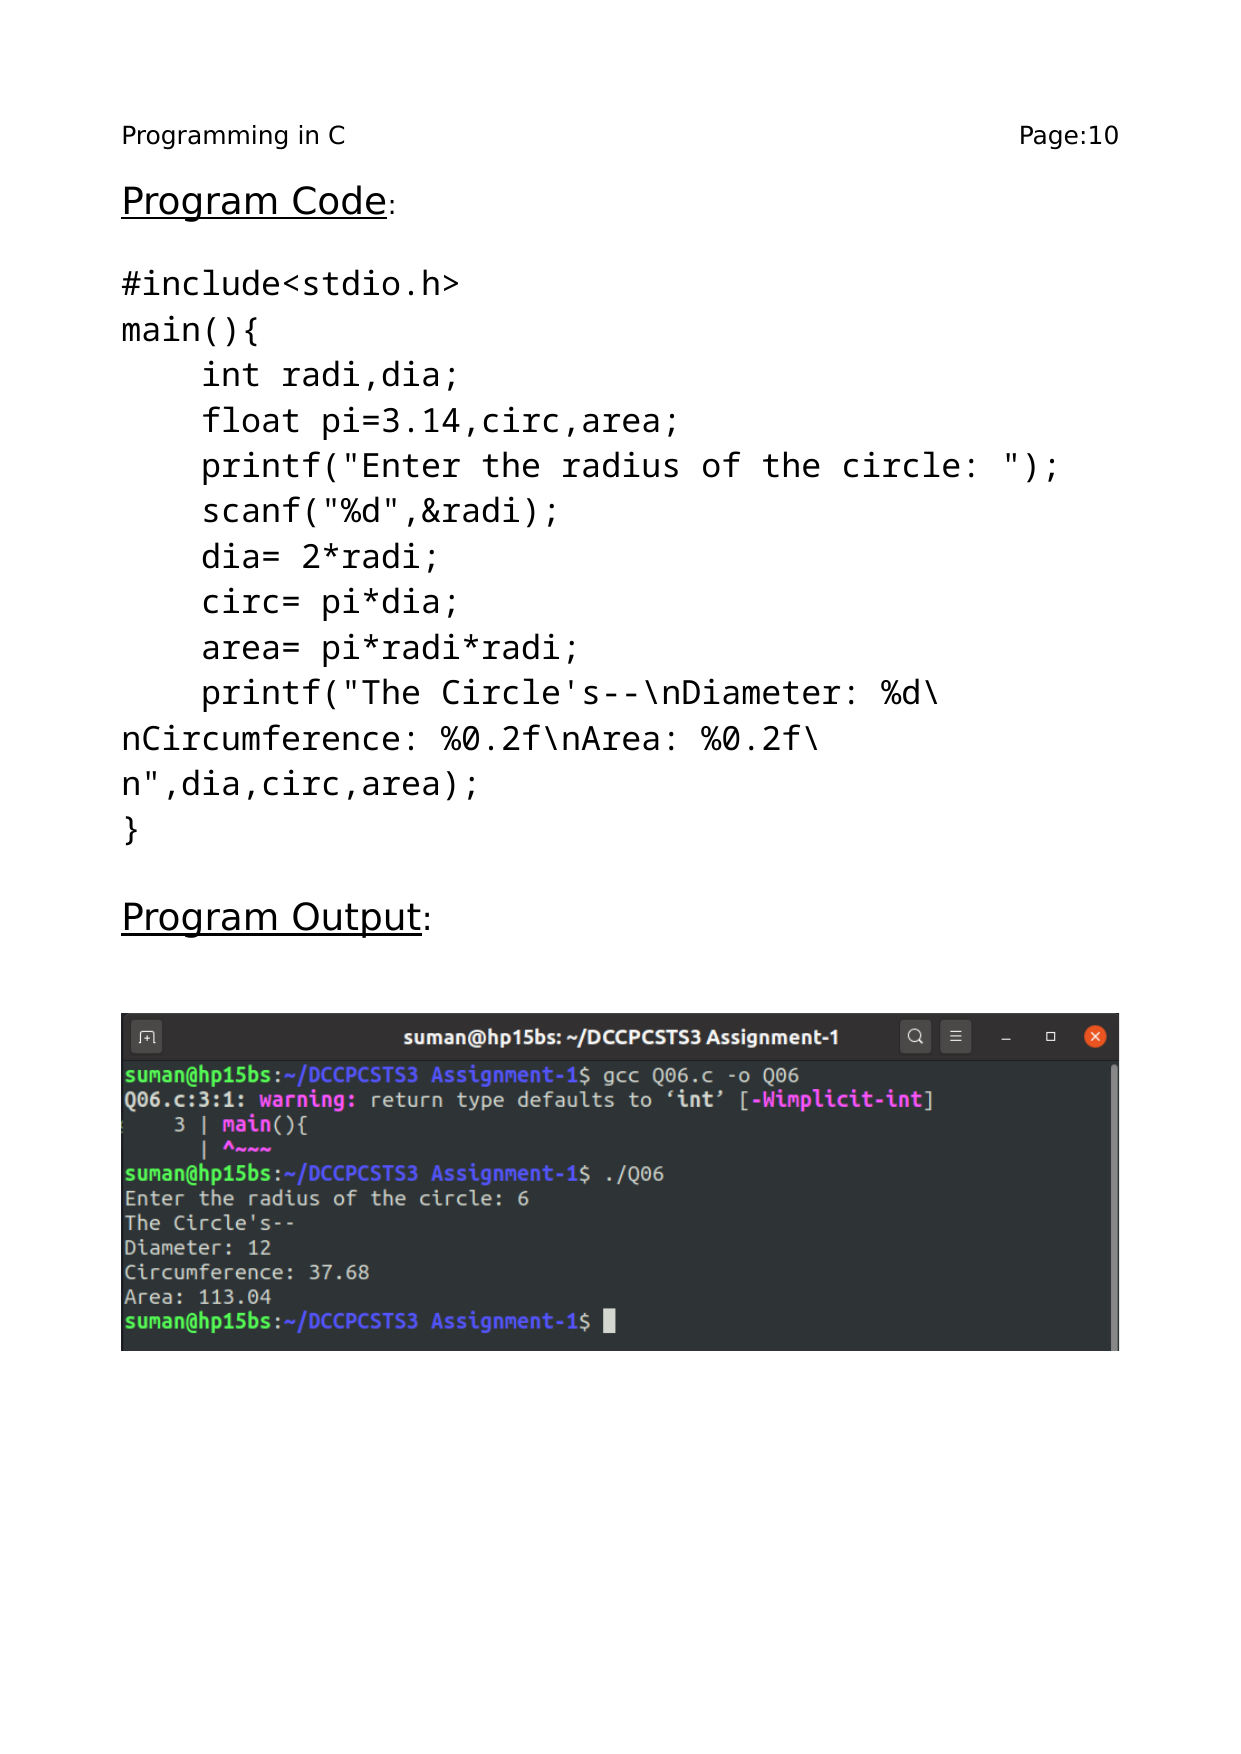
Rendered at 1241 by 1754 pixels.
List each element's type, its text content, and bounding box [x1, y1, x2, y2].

text area= pi*radi*radi; [121, 623, 1119, 669]
text main(){ [121, 306, 1119, 351]
text scanf("%d",&radi); [121, 487, 1119, 533]
text float pi=3.14,circ,area; [121, 396, 1119, 442]
text int radi,dia; [121, 351, 1119, 396]
text dia= 2*radi; [121, 533, 1119, 578]
picture [121, 1013, 1120, 1351]
text Program Output: [121, 896, 1119, 940]
text circ= pi*dia; [121, 578, 1119, 623]
text printf("The Circle's--\nDiameter: %d\nCircumference: %0.2f\nArea: %0.2f\n",dia,circ,area); [121, 669, 1119, 805]
text printf("Enter the radius of the circle: "); [121, 442, 1119, 487]
text #include<stdio.h> [121, 260, 1119, 306]
text Program Code: [121, 180, 1119, 223]
text } [121, 805, 1119, 851]
